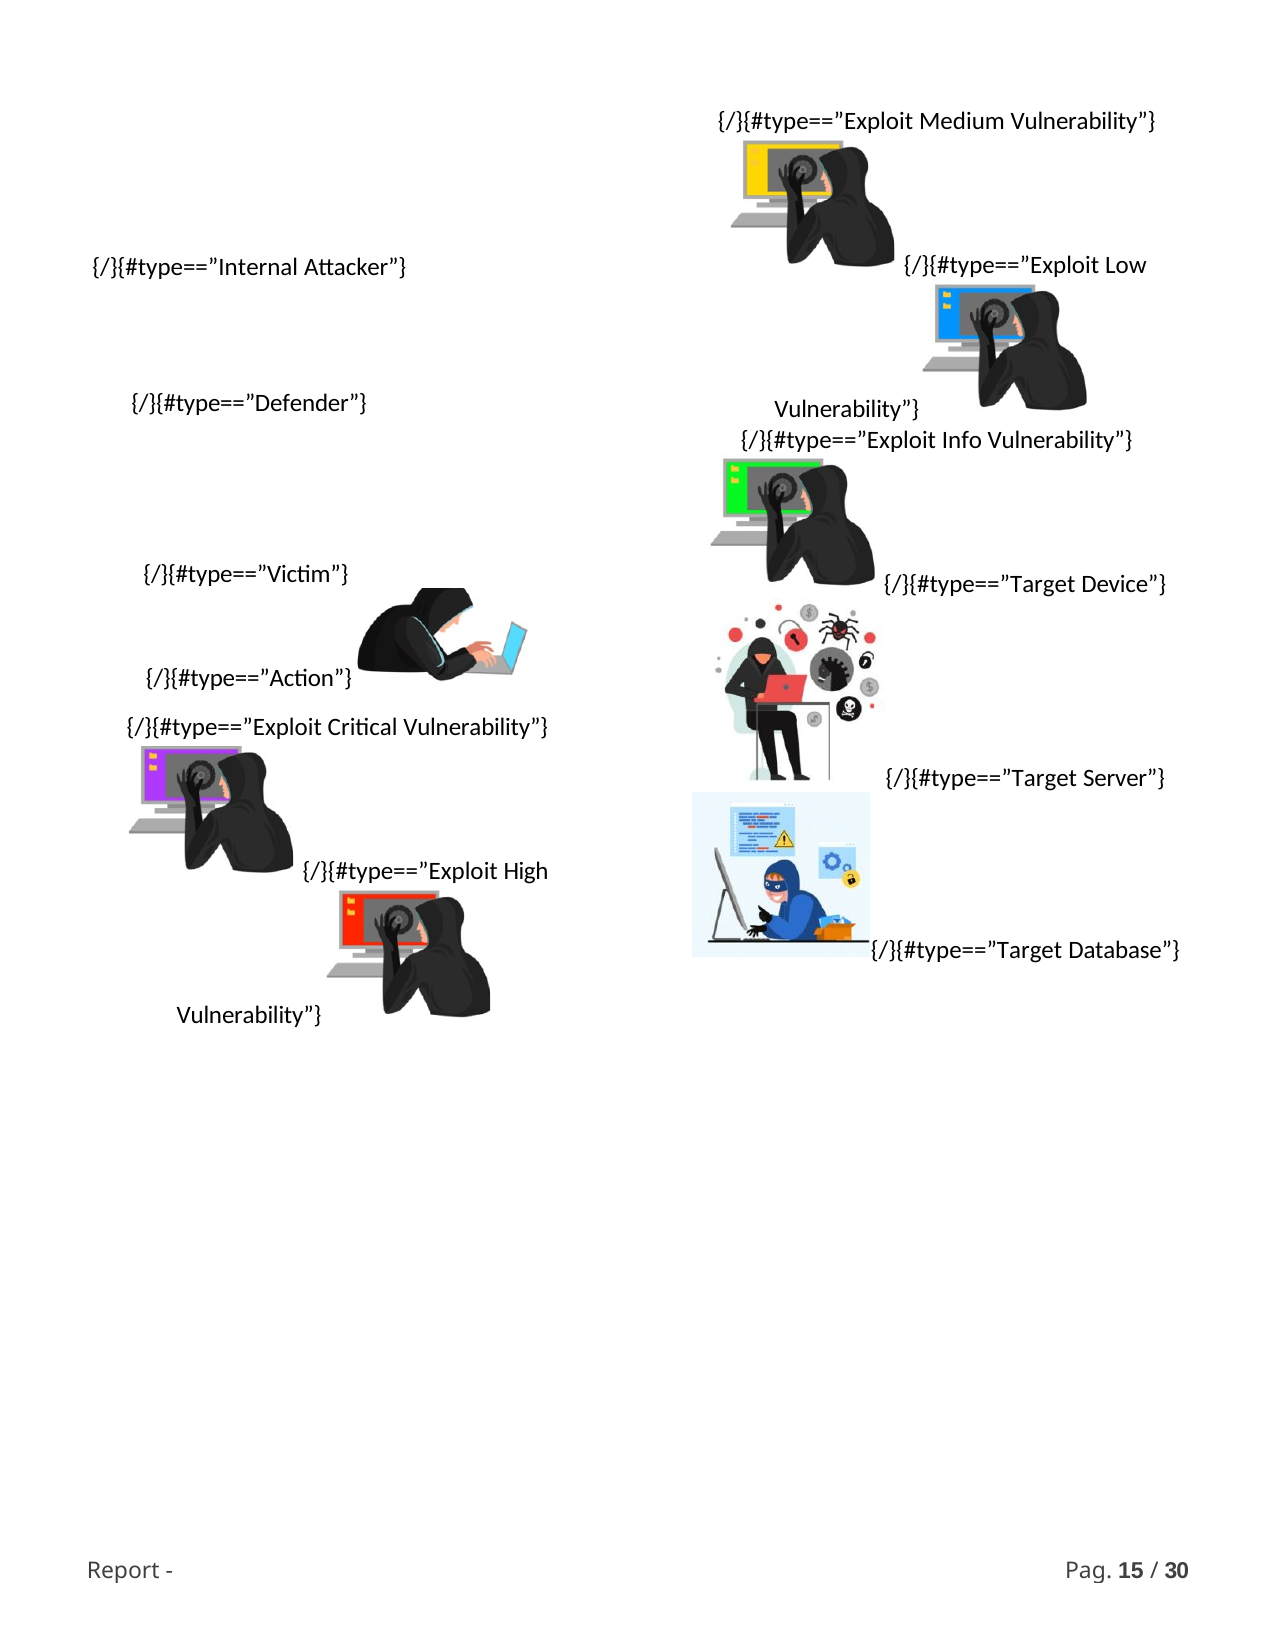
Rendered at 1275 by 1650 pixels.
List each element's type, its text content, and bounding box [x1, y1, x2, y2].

text {/}{#type==”Action”} [121, 589, 554, 711]
picture [707, 598, 885, 786]
picture [326, 889, 491, 1018]
picture [706, 454, 884, 592]
picture [730, 139, 895, 267]
picture [128, 746, 294, 873]
text {/}{#type==”Defender”} [44, 387, 454, 417]
text Vulnerability”} [44, 999, 454, 1030]
picture [692, 792, 870, 957]
text {/}{#type==”Exploit High [302, 855, 554, 886]
text {/}{#type==”Target Device”} [856, 568, 1194, 598]
text {/}{#type==”Exploit Low Vulnerability”} [774, 249, 1147, 423]
text {/}{#type==”Target Database”} [856, 934, 1194, 964]
picture [918, 279, 1096, 417]
picture [351, 588, 529, 687]
text {/}{#type==”Exploit Critical Vulnerability”} [121, 711, 554, 741]
text {/}{#type==”Victim”} [37, 558, 454, 589]
text {/}{#type==”Exploit Medium Vulnerability”} [679, 105, 1194, 136]
text {/}{#type==”Exploit Info Vulnerability”} [679, 424, 1194, 454]
text {/}{#type==”Internal Attacker”} [44, 251, 454, 281]
text {/}{#type==”Target Server”} [856, 762, 1194, 793]
